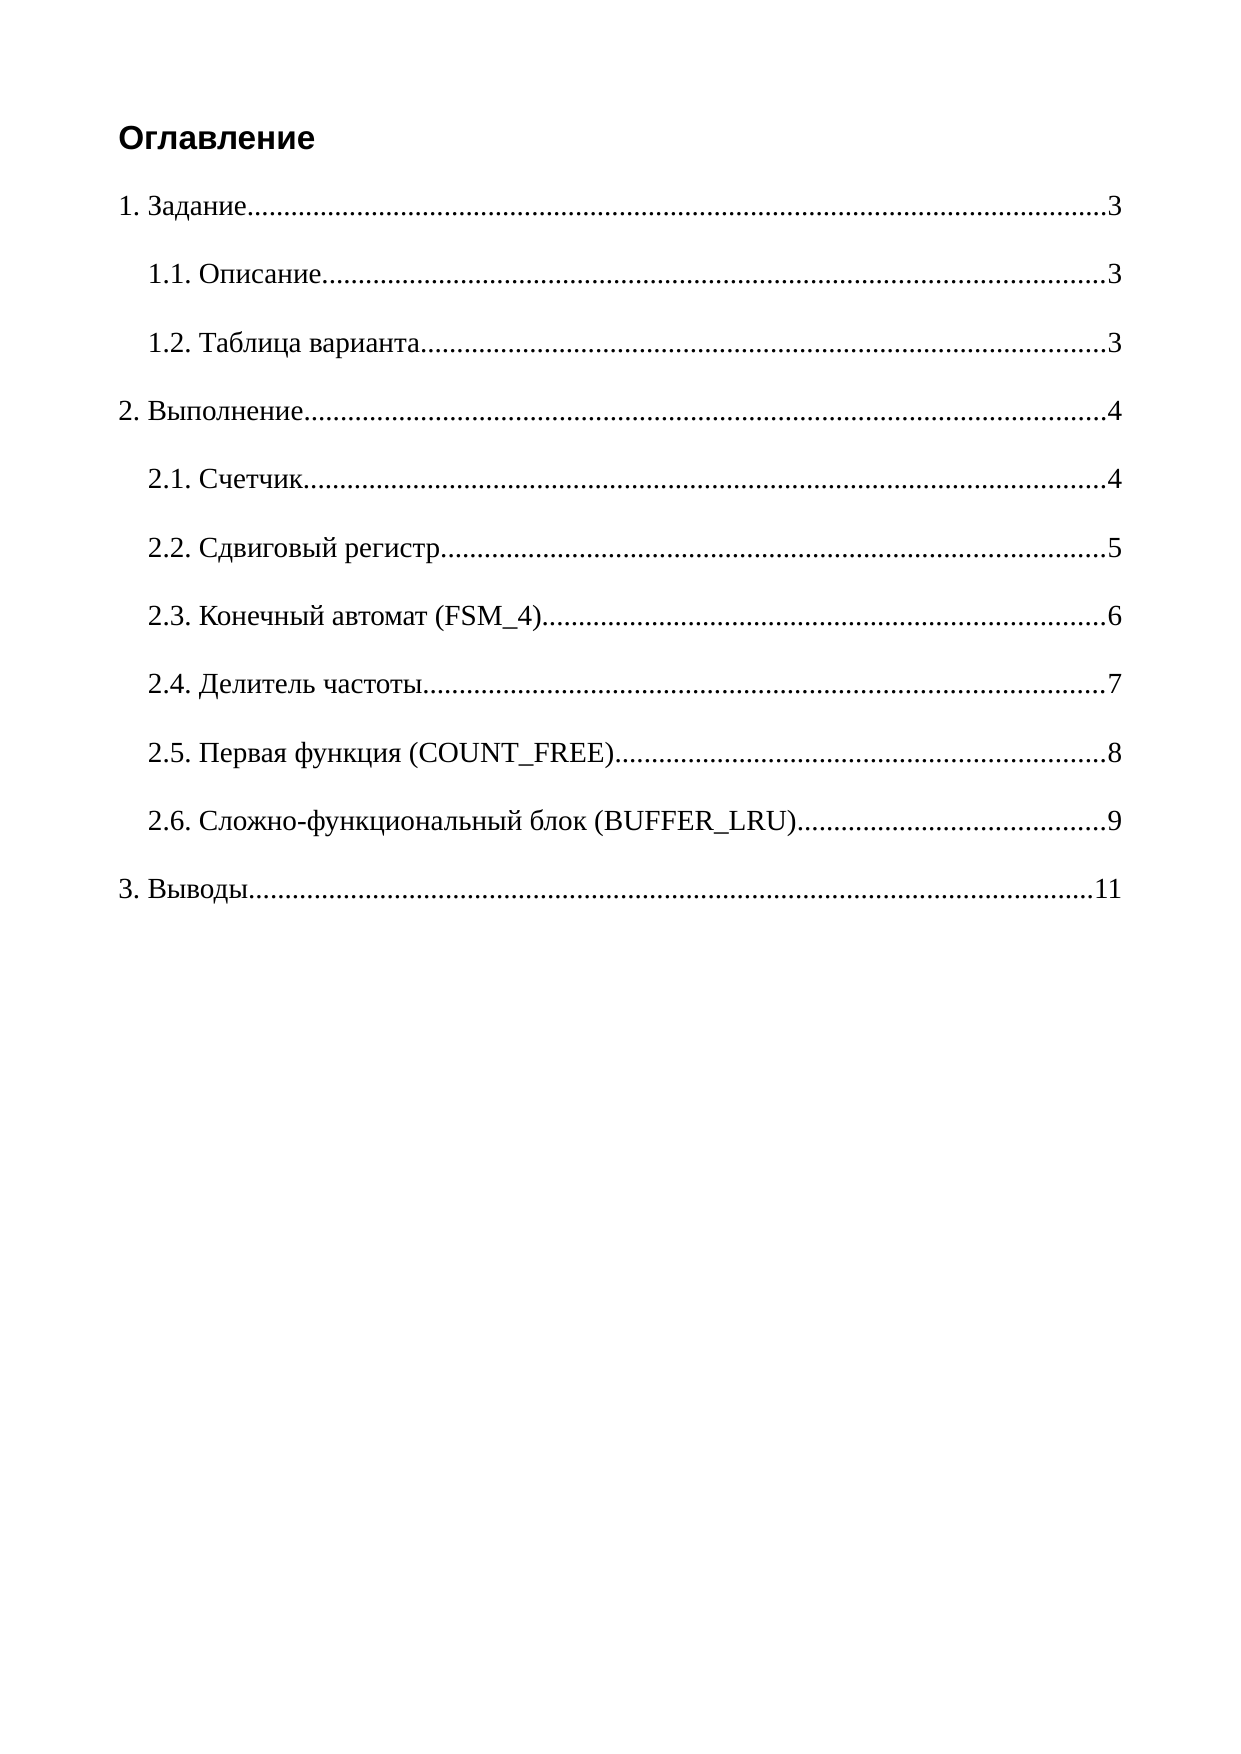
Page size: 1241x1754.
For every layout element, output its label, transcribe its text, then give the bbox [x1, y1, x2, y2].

text 2.3. Конечный автомат (FSM_4) 6 [148, 598, 1122, 632]
text 2. Выполнение 4 [118, 393, 1122, 427]
text 2.4. Делитель частоты 7 [148, 667, 1122, 700]
text 1. Задание 3 [118, 188, 1122, 222]
text 1.1. Описание 3 [148, 257, 1122, 290]
text 2.1. Cчетчик 4 [148, 462, 1122, 495]
text 1.2. Таблица варианта 3 [148, 325, 1122, 358]
text 3. Выводы 11 [118, 872, 1122, 905]
text 2.2. Сдвиговый регистр 5 [148, 530, 1122, 563]
text 2.6. Сложно-функциональный блок (BUFFER_LRU) 9 [148, 803, 1122, 837]
subtitle Оглавление [118, 118, 1122, 157]
text 2.5. Первая функция (COUNT_FREE) 8 [148, 735, 1122, 768]
